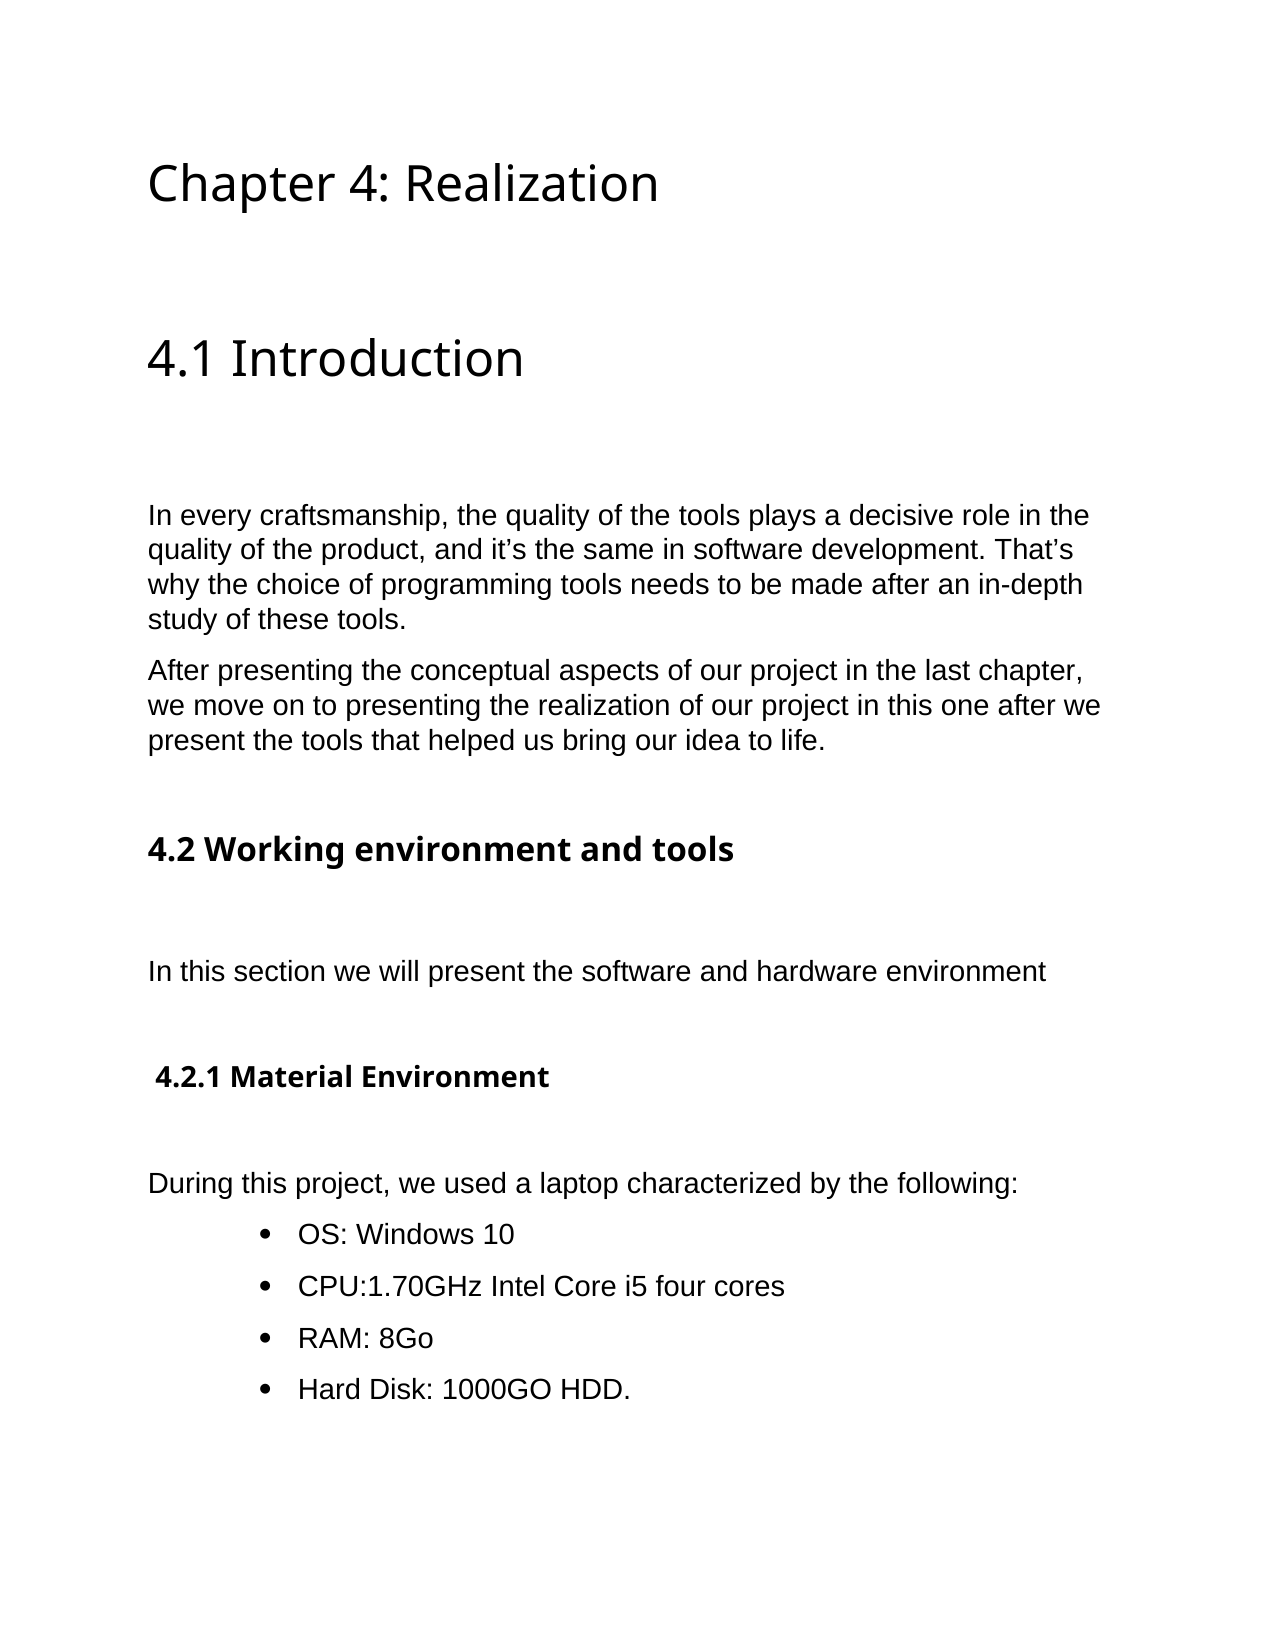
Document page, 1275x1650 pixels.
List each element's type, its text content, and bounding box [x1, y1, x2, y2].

text In every craftsmanship, the quality of the tools plays a decisive role in the quality of the product, and it’s the same in software development. That’s why the choice of programming tools needs to be made after an in-depth study of these tools. [148, 498, 1127, 636]
text 4.1 Introduction [148, 323, 1127, 391]
text 4.2 Working environment and tools [148, 826, 1127, 871]
list OS: Windows 10 [260, 1217, 1127, 1251]
list CPU:1.70GHz Intel Core i5 four cores [260, 1269, 1127, 1303]
text Chapter 4: Realization [148, 148, 1127, 216]
text During this project, we used a laptop characterized by the following: [148, 1166, 1127, 1199]
list RAM: 8Go [260, 1321, 1127, 1354]
text 4.2.1 Material Environment [148, 1057, 1127, 1096]
text In this section we will present the software and hardware environment [148, 954, 1127, 987]
text After presenting the conceptual aspects of our project in the last chapter, we move on to presenting the realization of our project in this one after we present the tools that helped us bring our idea to life. [148, 653, 1127, 757]
list Hard Disk: 1000GO HDD. [260, 1372, 1127, 1406]
